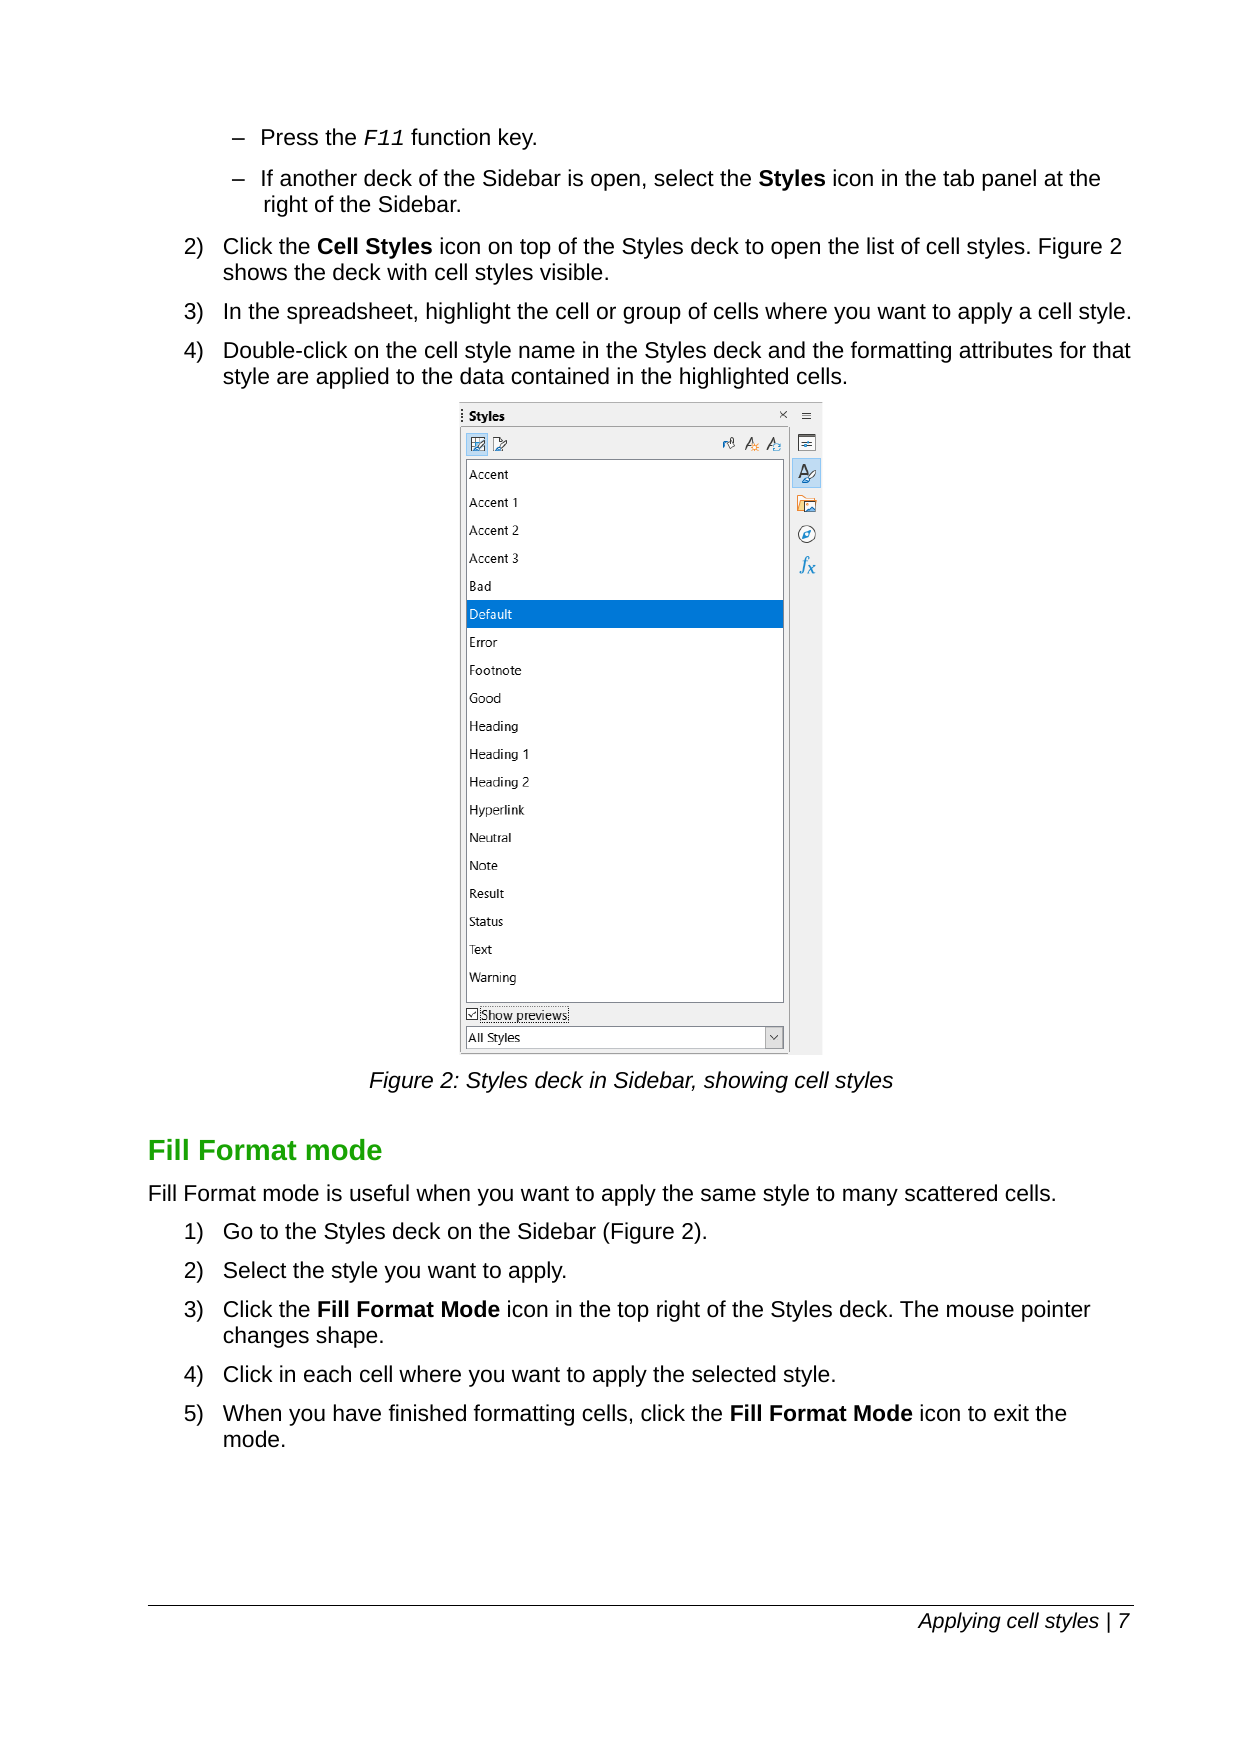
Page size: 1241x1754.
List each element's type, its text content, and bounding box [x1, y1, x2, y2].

list Press the F11 function key. [229, 121, 1134, 152]
list Go to the Styles deck on the Sidebar (Figure 2). [204, 1218, 1134, 1245]
picture [459, 402, 823, 1055]
subtitle Fill Format mode [148, 1133, 1134, 1167]
list Select the style you want to apply. [204, 1257, 1134, 1283]
list Double-click on the cell style name in the Styles deck and the formatting attributes for that style are applied to the data contained in the highlighted cells. [204, 337, 1134, 390]
list Click the Fill Format Mode icon in the top right of the Styles deck. The mouse pointer changes shape. [204, 1296, 1134, 1349]
list In the spreadsheet, highlight the cell or group of cells where you want to apply a cell style. [204, 298, 1134, 324]
list Click in each cell where you want to apply the selected style. [204, 1361, 1134, 1388]
text Figure 2: Styles deck in Sidebar, showing cell styles [369, 1067, 913, 1093]
list Fill Format mode is useful when you want to apply the same style to many scattered cells. [148, 1179, 1134, 1206]
list If another deck of the Sidebar is open, select the Styles icon in the tab panel at the right of the Sidebar. [229, 162, 1134, 220]
list Click the Cell Styles icon on top of the Styles deck to open the list of cell styles. Figure 2 shows the deck with cell styles visible. [204, 233, 1134, 286]
list When you have finished formatting cells, click the Fill Format Mode icon to exit the mode. [204, 1400, 1134, 1453]
